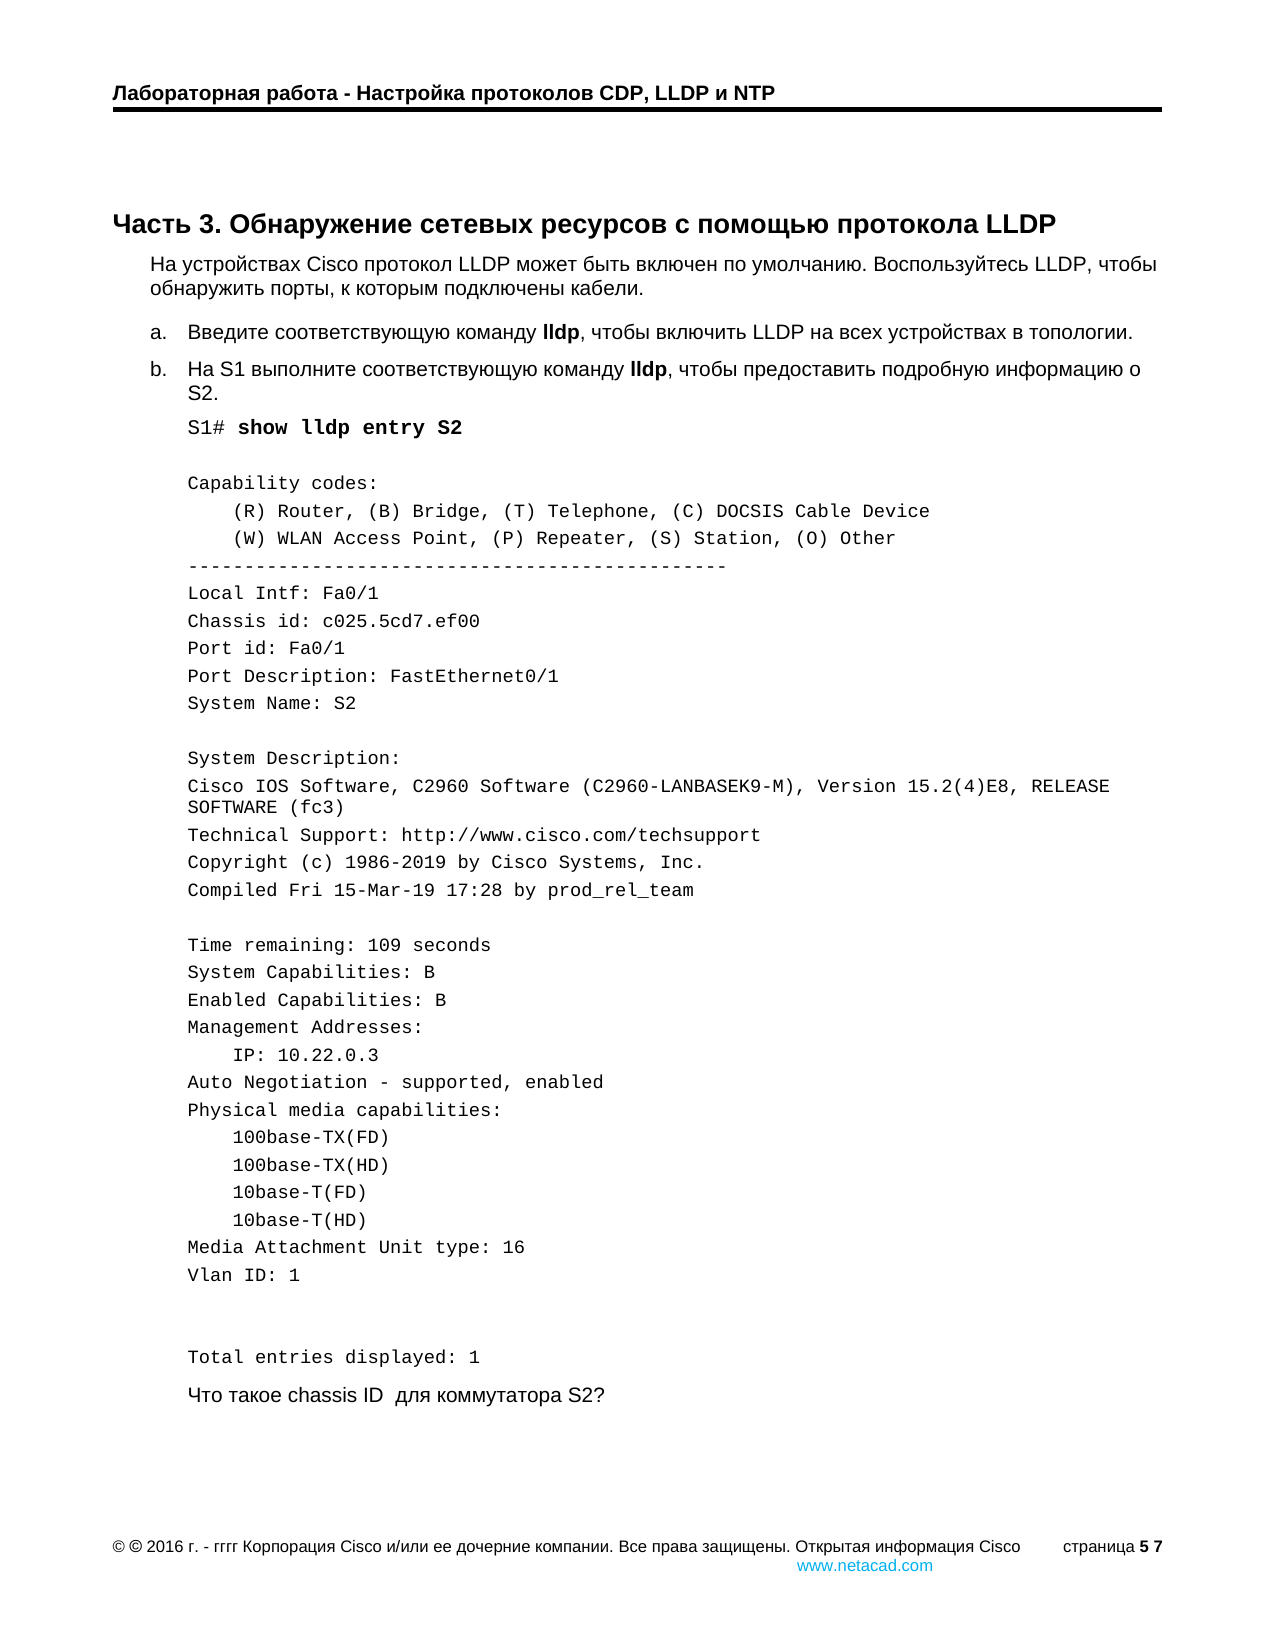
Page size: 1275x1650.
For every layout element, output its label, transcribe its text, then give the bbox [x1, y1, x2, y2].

text S1# show lldp entry S2 [187, 417, 1162, 440]
text System Description: [187, 749, 1162, 770]
text Cisco IOS Software, C2960 Software (C2960-LANBASEK9-M), Version 15.2(4)E8, RELEASE SOFTWARE (fc3) [187, 777, 1162, 819]
text 100base-TX(HD) [187, 1155, 1162, 1177]
text Введите ваш ответ здесь. [187, 1419, 1162, 1443]
text Total entries displayed: 1 [187, 1348, 1162, 1369]
text Port id: Fa0/1 [187, 639, 1162, 660]
list Введите соответствующую команду lldp, чтобы включить LLDP на всех устройствах в топологии. [150, 320, 1162, 344]
text Chassis id: c025.5cd7.ef00 [187, 612, 1162, 633]
text Time remaining: 109 seconds [187, 935, 1162, 957]
text Compiled Fri 15-Mar-19 17:28 by prod_rel_team [187, 880, 1162, 902]
text Media Attachment Unit type: 16 [187, 1238, 1162, 1259]
text Copyright (c) 1986-2019 by Cisco Systems, Inc. [187, 853, 1162, 874]
text Что такое chassis ID для коммутатора S2? [187, 1383, 1162, 1407]
subtitle Обнаружение сетевых ресурсов с помощью протокола LLDP [112, 208, 1162, 240]
text 100base-TX(FD) [187, 1128, 1162, 1149]
text 10base-T(HD) [187, 1210, 1162, 1232]
list На S1 выполните соответствующую команду lldp, чтобы предоставить подробную информацию о S2. [150, 356, 1162, 404]
subtitle Вопрос: [187, 1375, 1162, 1383]
text (R) Router, (B) Bridge, (T) Telephone, (C) DOCSIS Cable Device [187, 502, 1162, 523]
text 10base-T(FD) [187, 1183, 1162, 1204]
text IP: 10.22.0.3 [187, 1045, 1162, 1067]
text ------------------------------------------------ [187, 557, 1162, 578]
text Закройте окно настройки. [112, 189, 1162, 196]
text Auto Negotiation - supported, enabled [187, 1073, 1162, 1094]
text Vlan ID: 1 [187, 1265, 1162, 1287]
text Local Intf: Fa0/1 [187, 584, 1162, 605]
text System Name: S2 [187, 694, 1162, 715]
text Capability codes: [187, 474, 1162, 495]
text Technical Support: http://www.cisco.com/techsupport [187, 825, 1162, 847]
text На устройствах Cisco протокол LLDP может быть включен по умолчанию. Воспользуйтесь LLDP, чтобы обнаружить порты, к которым подключены кабели. [150, 252, 1162, 300]
text Port Description: FastEthernet0/1 [187, 667, 1162, 688]
text (W) WLAN Access Point, (P) Repeater, (S) Station, (O) Other [187, 529, 1162, 550]
text Management Addresses: [187, 1018, 1162, 1039]
text Physical media capabilities: [187, 1100, 1162, 1122]
text Enabled Capabilities: B [187, 990, 1162, 1012]
text Откройте окно конфигурации [112, 313, 1162, 320]
text System Capabilities: B [187, 963, 1162, 984]
